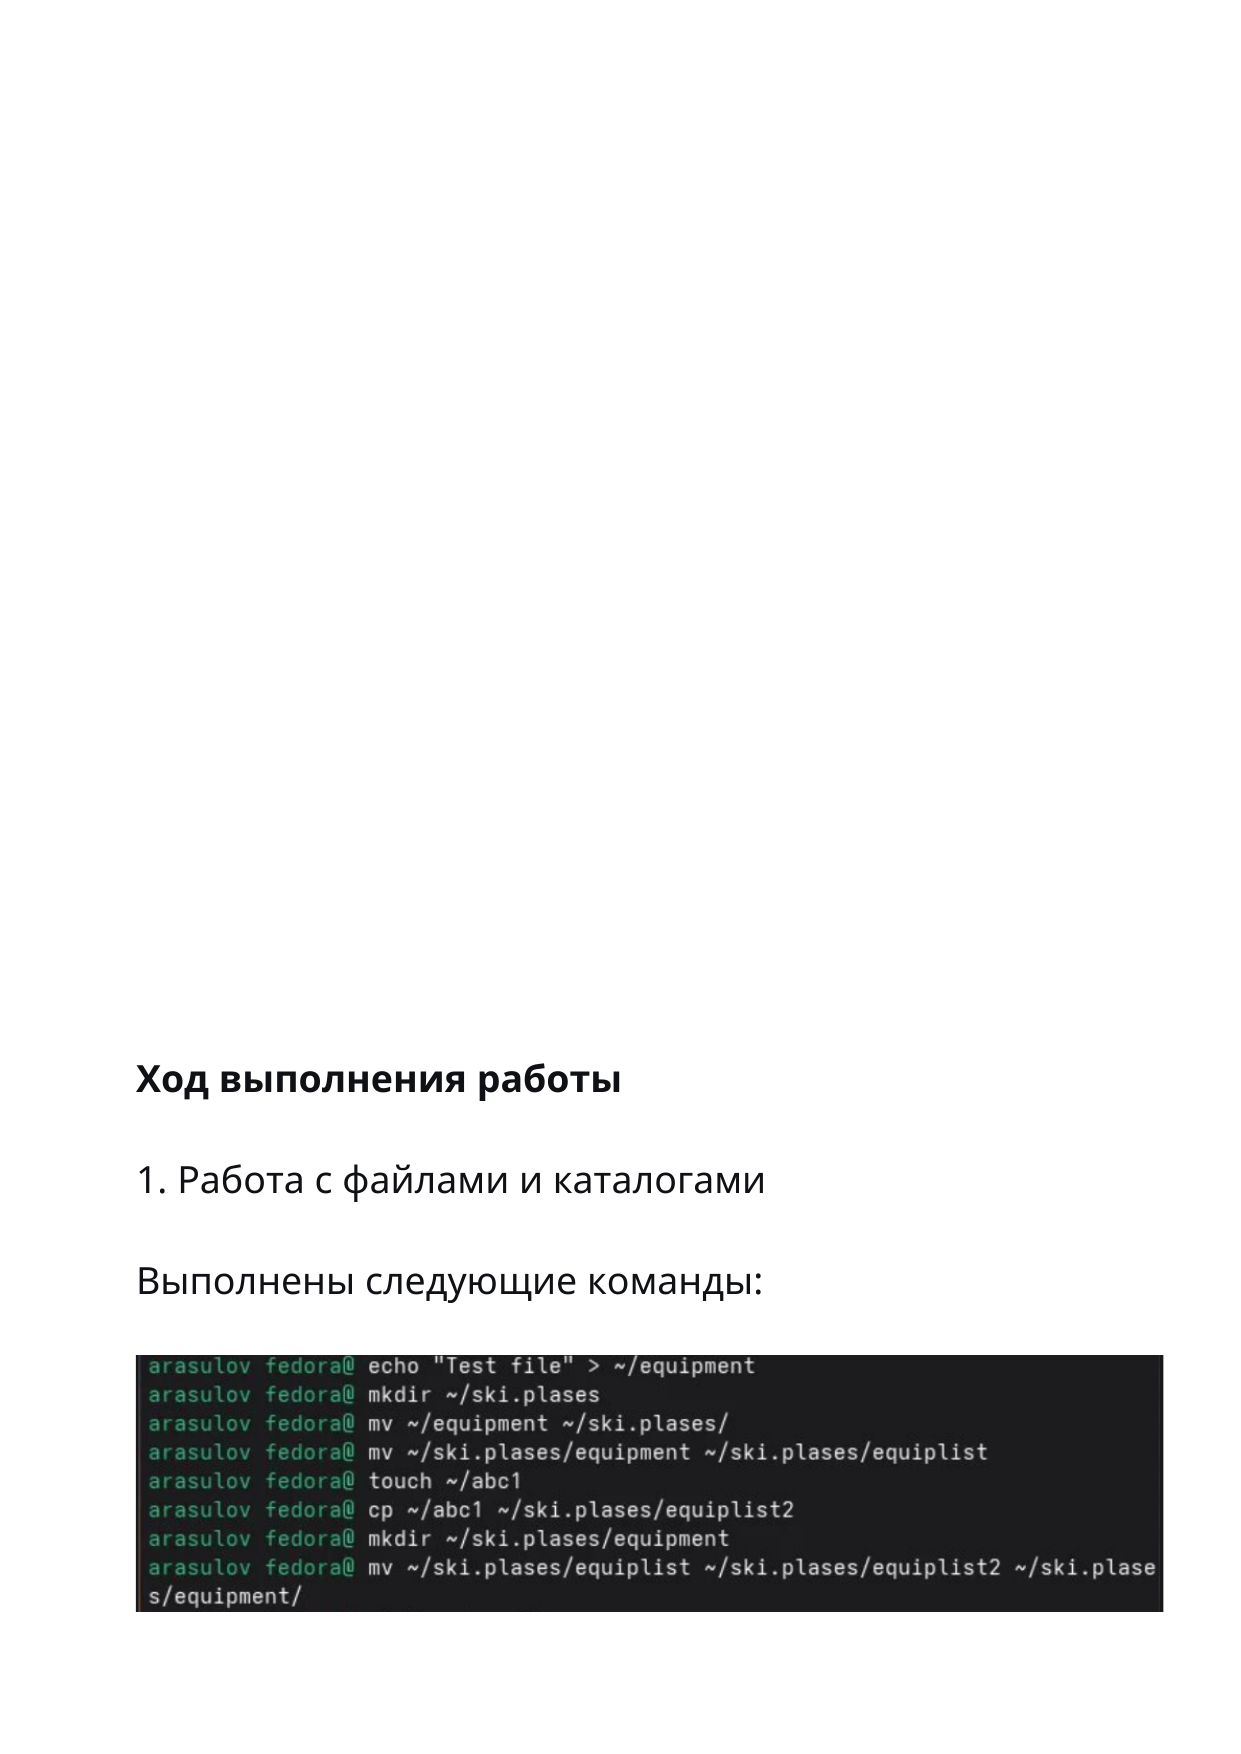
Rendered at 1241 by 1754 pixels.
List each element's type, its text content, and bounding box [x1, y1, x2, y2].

text Ход выполнения работы [136, 1052, 1163, 1103]
text 1. Работа с файлами и каталогами [136, 1153, 1163, 1204]
text Выполнены следующие команды: [136, 1254, 1163, 1306]
